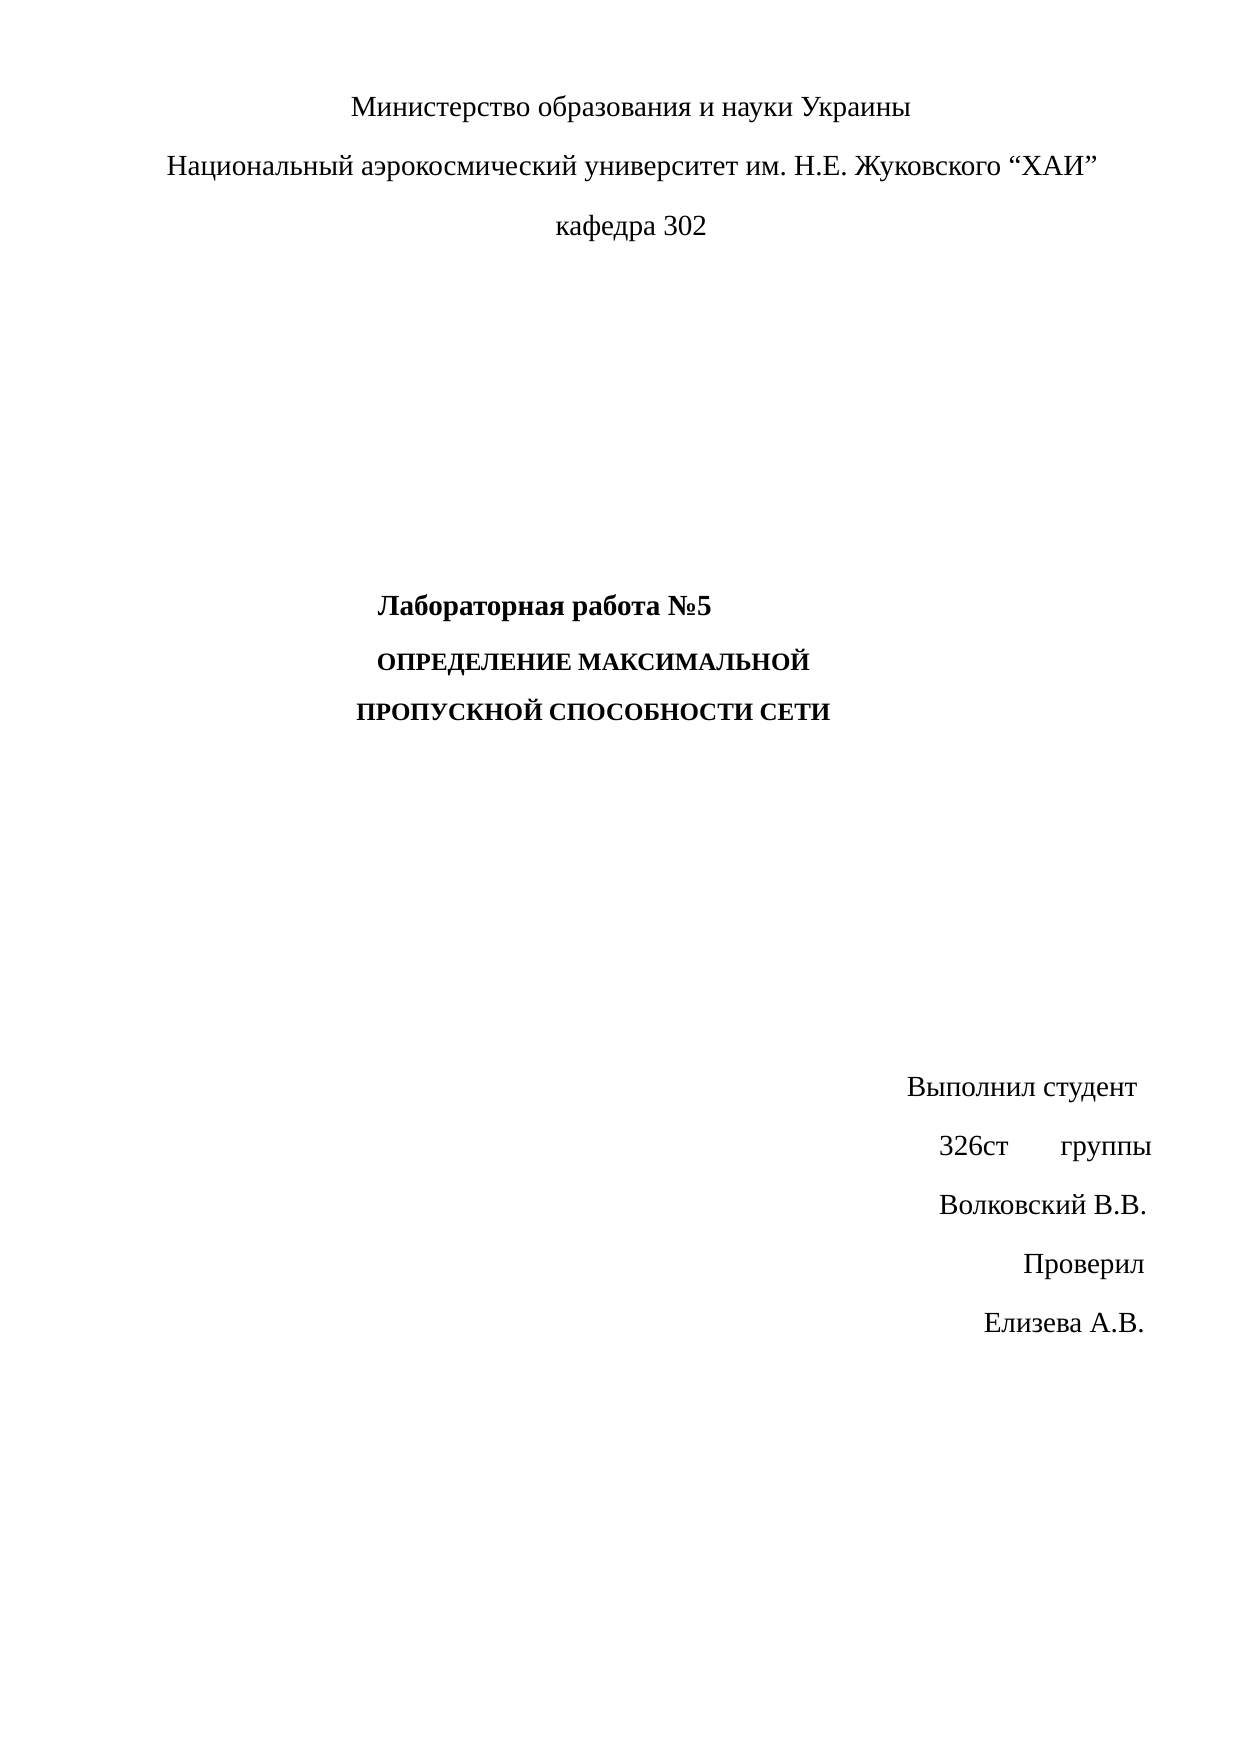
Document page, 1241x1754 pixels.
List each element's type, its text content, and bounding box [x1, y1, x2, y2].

text Лабораторная работа №5 [118, 588, 847, 622]
text Елизева А.В. [118, 1305, 1152, 1338]
text ОПРЕДЕЛЕНИЕ МАКСИМАЛЬНОЙ ПРОПУСКНОЙ СПОСОБНОСТИ СЕТИ [339, 647, 847, 726]
text Министерство образования и науки Украины [118, 89, 1151, 123]
text кафедра 302 [118, 208, 1152, 241]
text 326ст группы Волковский В.В. [939, 1128, 1152, 1220]
text Проверил [118, 1246, 1152, 1280]
text Выполнил студент [118, 1069, 1152, 1103]
text Национальный аэрокосмический университет им. Н.Е. Жуковского “ХАИ” [166, 148, 1152, 182]
